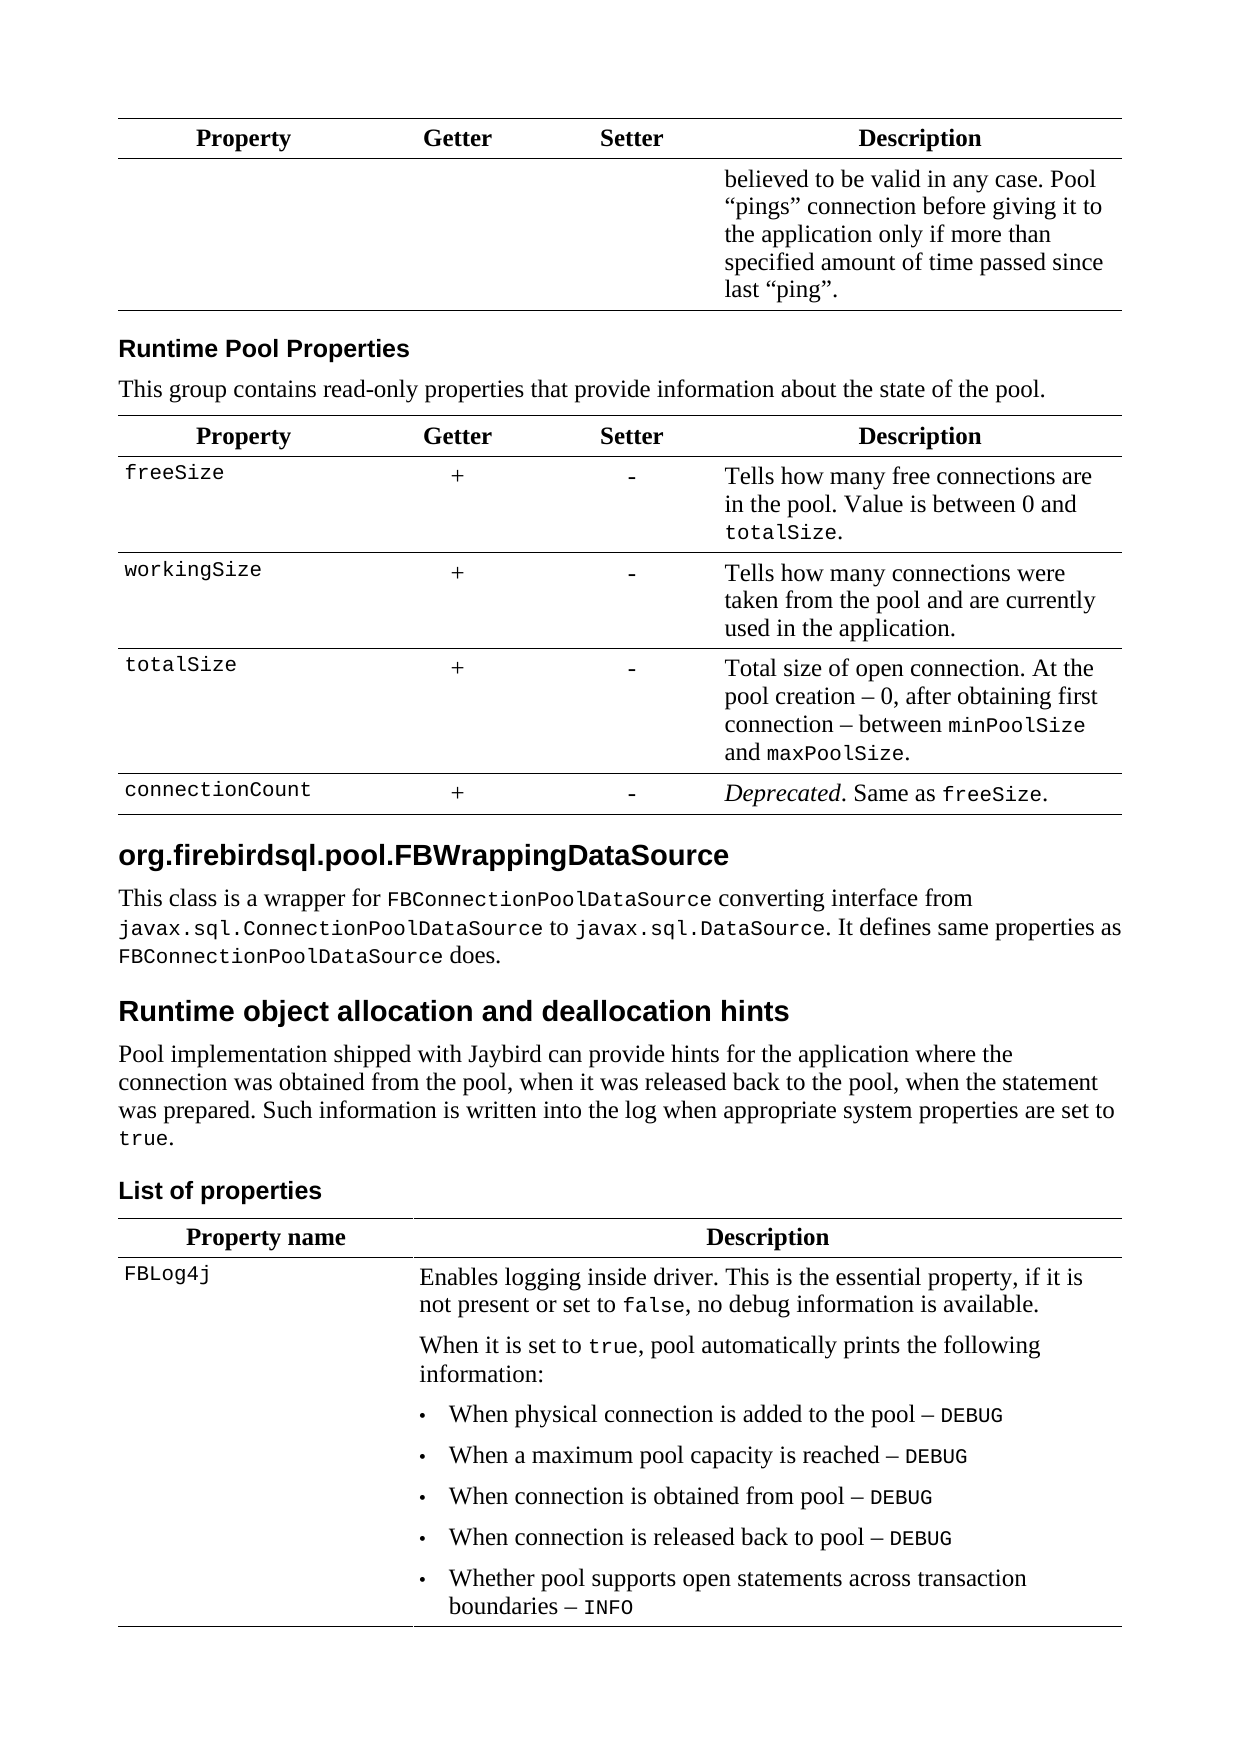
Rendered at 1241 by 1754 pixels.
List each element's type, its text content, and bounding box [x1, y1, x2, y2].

table_header Getter [369, 416, 546, 456]
table_cell Tells how many connections were taken from the pool and are currently used in the application. [718, 553, 1122, 648]
table_cell connectionCount [118, 774, 369, 814]
table_cell [546, 159, 718, 310]
subtitle List of properties [118, 1177, 1122, 1205]
table_cell FBLog4j [118, 1258, 413, 1626]
table_header Property name [118, 1219, 413, 1257]
table_header Description [414, 1219, 1122, 1257]
table_cell + [369, 649, 546, 773]
table_cell Deprecated. Same as freeSize. [718, 774, 1122, 814]
text Pool implementation shipped with Jaybird can provide hints for the application where the connection was obtained from the pool, when it was released back to the pool, when the statement was prepared. Such information is written into the log when appropriate system properties are set to true. [118, 1040, 1122, 1152]
table_cell [369, 159, 546, 310]
table_header Description [718, 119, 1122, 158]
table_cell - [546, 774, 718, 814]
subtitle Runtime object allocation and deallocation hints [118, 995, 1122, 1028]
table_header Setter [546, 119, 718, 158]
table_cell - [546, 649, 718, 773]
table_cell freeSize [118, 457, 369, 552]
table_header Setter [546, 416, 718, 456]
table_cell believed to be valid in any case. Pool “pings” connection before giving it to the application only if more than specified amount of time passed since last “ping”. [718, 159, 1122, 310]
table_cell + [369, 553, 546, 648]
table_cell - [546, 457, 718, 552]
subtitle org.firebirdsql.pool.FBWrappingDataSource [118, 839, 1122, 872]
table_cell [118, 159, 369, 310]
text This class is a wrapper for FBConnectionPoolDataSource converting interface from javax.sql.ConnectionPoolDataSource to javax.sql.DataSource. It defines same properties as FBConnectionPoolDataSource does. [118, 884, 1122, 970]
subtitle Runtime Pool Properties [118, 335, 1122, 363]
table_cell - [546, 553, 718, 648]
text This group contains read-only properties that provide information about the state of the pool. [118, 375, 1122, 403]
table_cell totalSize [118, 649, 369, 773]
table_header Description [718, 416, 1122, 456]
table_cell Enables logging inside driver. This is the essential property, if it is not present or set to false, no debug information is available. When it is set to true, pool automatically prints the following information: When physical connection is added to the pool – DEBUG When a maximum pool capacity is reached – DEBUG When connection is obtained from pool – DEBUG When connection is released back to pool – DEBUG Whether pool supports open statements across transaction boundaries – INFO [414, 1258, 1122, 1626]
table_cell + [369, 457, 546, 552]
table_cell Tells how many free connections are in the pool. Value is between 0 and totalSize. [718, 457, 1122, 552]
table_header Property [118, 119, 369, 158]
table_cell Total size of open connection. At the pool creation – 0, after obtaining first connection – between minPoolSize and maxPoolSize. [718, 649, 1122, 773]
table_header Property [118, 416, 369, 456]
table_header Getter [369, 119, 546, 158]
table_cell + [369, 774, 546, 814]
table_cell workingSize [118, 553, 369, 648]
